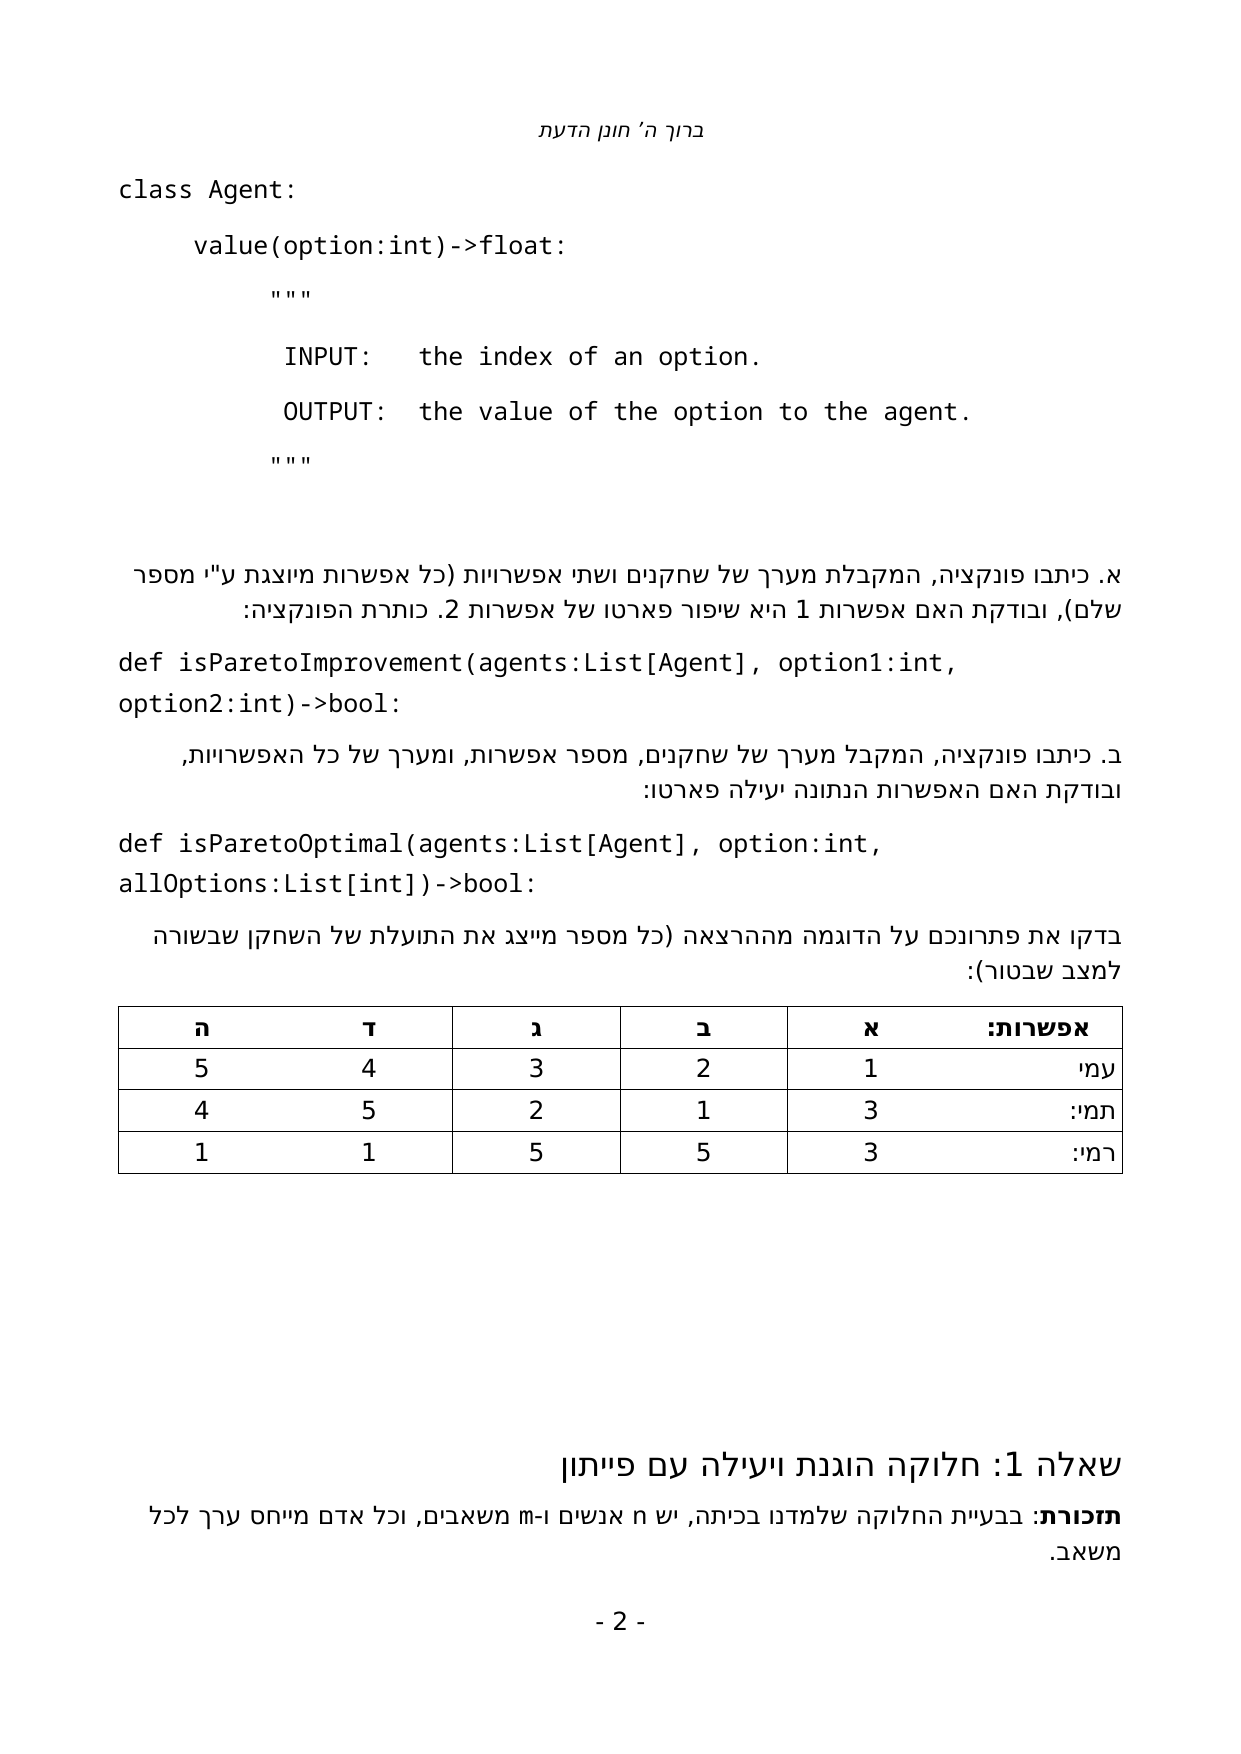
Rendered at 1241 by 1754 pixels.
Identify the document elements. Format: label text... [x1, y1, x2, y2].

table_header א [788, 1007, 955, 1048]
table_header אפשרות: [955, 1007, 1122, 1048]
text א. כיתבו פונקציה, המקבלת מערך של שחקנים ושתי אפשרויות (כל אפשרות מיוצגת ע"י מספר שלם), ובודקת האם אפשרות 1 היא שיפור פארטו של אפשרות 2. כותרת הפונקציה: [118, 560, 1122, 624]
text ב. כיתבו פונקציה, המקבל מערך של שחקנים, מספר אפשרות, ומערך של כל האפשרויות, ובודקת האם האפשרות הנתונה יעילה פארטו: [118, 741, 1122, 805]
table_cell 3 [788, 1132, 955, 1173]
table_header ד [286, 1007, 452, 1048]
text """ [118, 283, 1122, 317]
text בדקו את פתרונכם על הדוגמה מההרצאה (כל מספר מייצג את התועלת של השחקן שבשורה למצב שבטור): [118, 921, 1122, 986]
table_cell 3 [453, 1049, 620, 1089]
table_cell רמי: [955, 1132, 1122, 1173]
table_header ה [119, 1007, 286, 1048]
text value(option:int)->float: [118, 227, 1122, 261]
text OUTPUT: the value of the option to the agent. [118, 393, 1122, 428]
text """ [118, 449, 1122, 483]
table_cell 3 [788, 1090, 955, 1131]
table_cell 1 [286, 1132, 452, 1173]
table_cell 5 [621, 1132, 787, 1173]
table_cell 5 [286, 1090, 452, 1131]
table_cell 2 [621, 1049, 787, 1089]
table_header ב [621, 1007, 787, 1048]
table_header ג [453, 1007, 620, 1048]
table_cell 1 [788, 1049, 955, 1089]
text class Agent: [118, 172, 1122, 206]
text תזכורת: בבעיית החלוקה שלמדנו בכיתה, יש n אנשים ו-m משאבים, וכל אדם מייחס ערך לכל משאב. [118, 1497, 1122, 1566]
table_cell 5 [119, 1049, 286, 1089]
table_cell 4 [119, 1090, 286, 1131]
table_cell עמי [955, 1049, 1122, 1089]
text def isParetoImprovement(agents:List[Agent], option1:int, option2:int)->bool: [118, 644, 1122, 719]
table_cell 2 [453, 1090, 620, 1131]
table_cell 4 [286, 1049, 452, 1089]
text def isParetoOptimal(agents:List[Agent], option:int, allOptions:List[int])->bool: [118, 825, 1122, 900]
subtitle שאלה 1: חלוקה הוגנת ויעילה עם פייתון [118, 1446, 1122, 1485]
text INPUT: the index of an option. [118, 338, 1122, 372]
table_cell 1 [621, 1090, 787, 1131]
table_cell 5 [453, 1132, 620, 1173]
table_cell 1 [119, 1132, 286, 1173]
table_cell תמי: [955, 1090, 1122, 1131]
